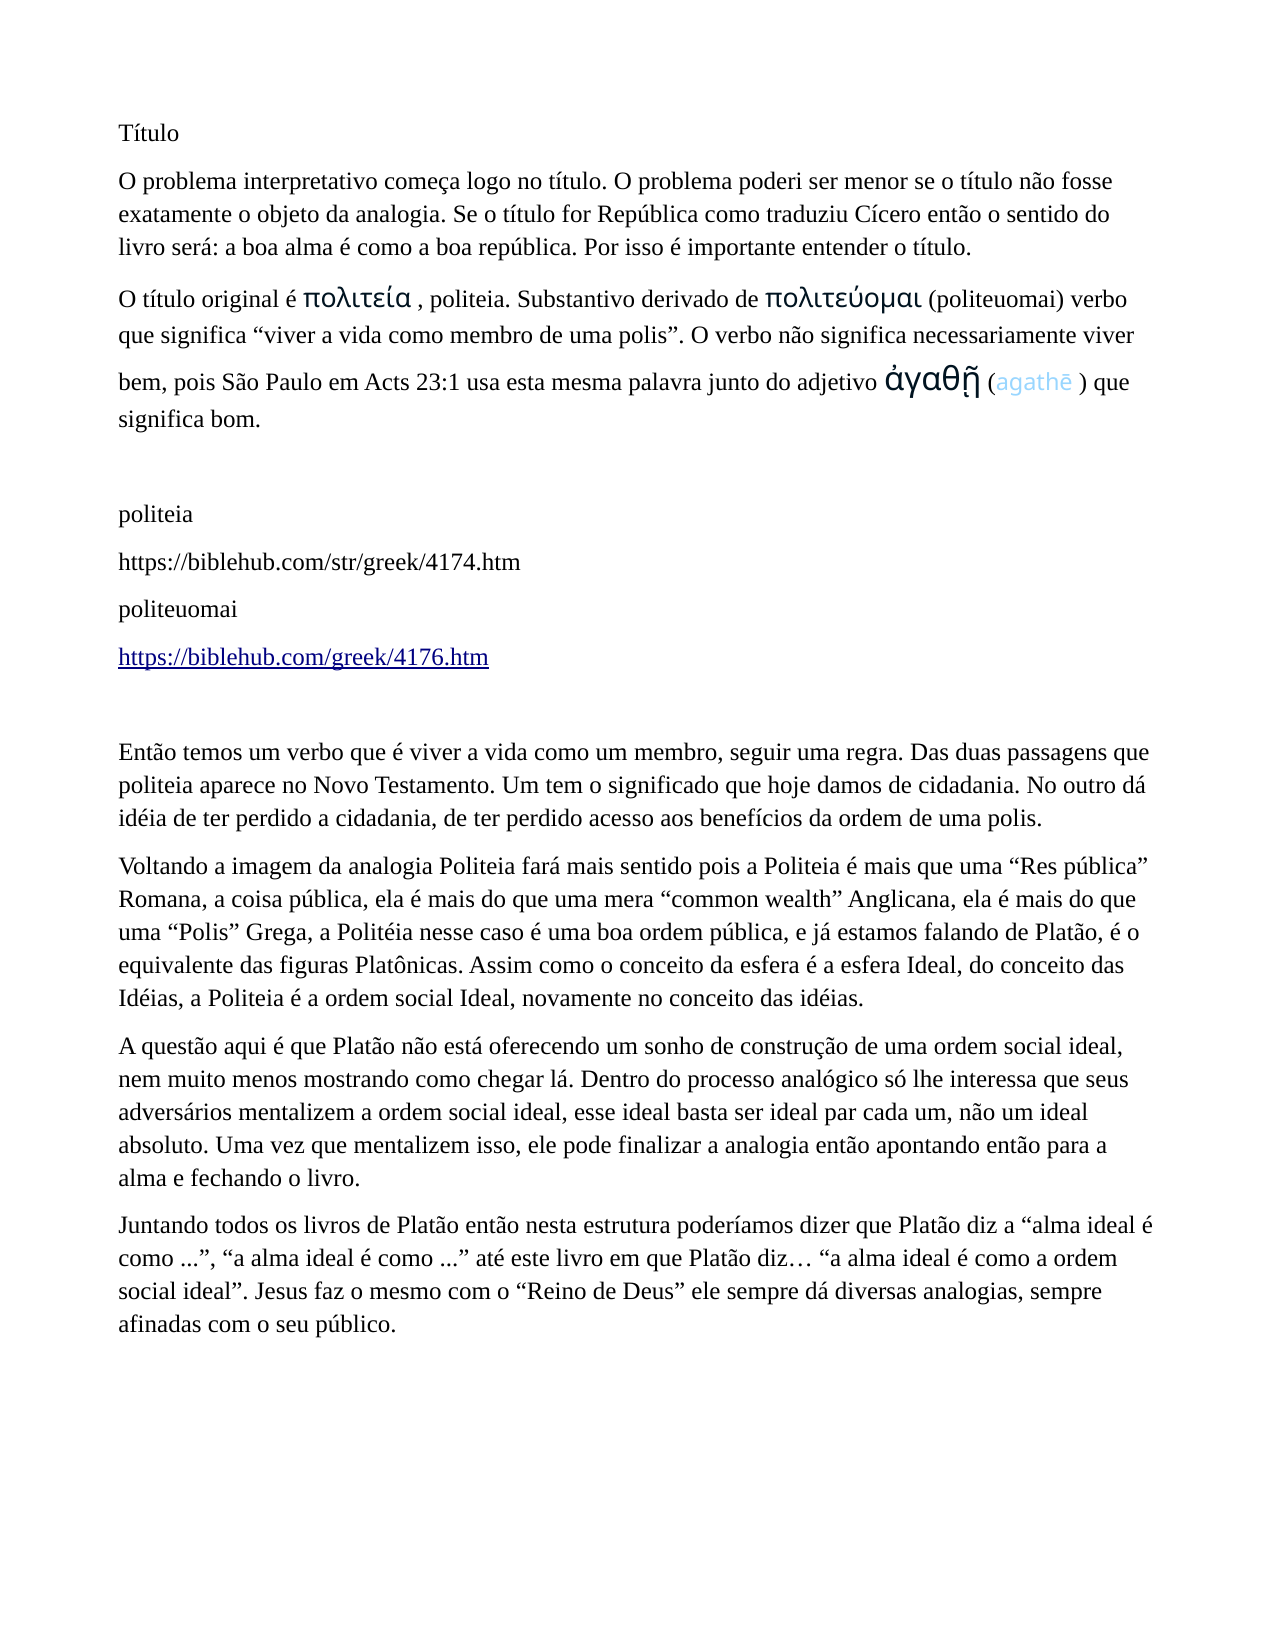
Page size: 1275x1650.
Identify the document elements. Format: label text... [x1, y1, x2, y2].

text O título original é πολιτεία , politeia. Substantivo derivado de πολιτεύομαι (politeuomai) verbo que significa “viver a vida como membro de uma polis”. O verbo não significa necessariamente viver bem, pois São Paulo em Acts 23:1 usa esta mesma palavra junto do adjetivo ἀγαθῇ (agathē ) que significa bom. [118, 279, 1157, 433]
text Voltando a imagem da analogia Politeia fará mais sentido pois a Politeia é mais que uma “Res pública” Romana, a coisa pública, ela é mais do que uma mera “common wealth” Anglicana, ela é mais do que uma “Polis” Grega, a Politéia nesse caso é uma boa ordem pública, e já estamos falando de Platão, é o equivalente das figuras Platônicas. Assim como o conceito da esfera é a esfera Ideal, do conceito das Idéias, a Politeia é a ordem social Ideal, novamente no conceito das idéias. [118, 851, 1157, 1012]
text https://biblehub.com/str/greek/4174.htm [118, 547, 1157, 576]
text Título [118, 118, 1157, 147]
text O problema interpretativo começa logo no título. O problema poderi ser menor se o título não fosse exatamente o objeto da analogia. Se o título for República como traduziu Cícero então o sentido do livro será: a boa alma é como a boa república. Por isso é importante entender o título. [118, 166, 1157, 261]
text politeuomai [118, 594, 1157, 623]
text Então temos um verbo que é viver a vida como um membro, seguir uma regra. Das duas passagens que politeia aparece no Novo Testamento. Um tem o significado que hoje damos de cidadania. No outro dá idéia de ter perdido a cidadania, de ter perdido acesso aos benefícios da ordem de uma polis. [118, 737, 1157, 832]
text https://biblehub.com/greek/4176.htm [118, 642, 1157, 671]
text Juntando todos os livros de Platão então nesta estrutura poderíamos dizer que Platão diz a “alma ideal é como ...”, “a alma ideal é como ...” até este livro em que Platão diz… “a alma ideal é como a ordem social ideal”. Jesus faz o mesmo com o “Reino de Deus” ele sempre dá diversas analogias, sempre afinadas com o seu público. [118, 1210, 1157, 1338]
text A questão aqui é que Platão não está oferecendo um sonho de construção de uma ordem social ideal, nem muito menos mostrando como chegar lá. Dentro do processo analógico só lhe interessa que seus adversários mentalizem a ordem social ideal, esse ideal basta ser ideal par cada um, não um ideal absoluto. Uma vez que mentalizem isso, ele pode finalizar a analogia então apontando então para a alma e fechando o livro. [118, 1031, 1157, 1192]
text politeia [118, 499, 1157, 528]
